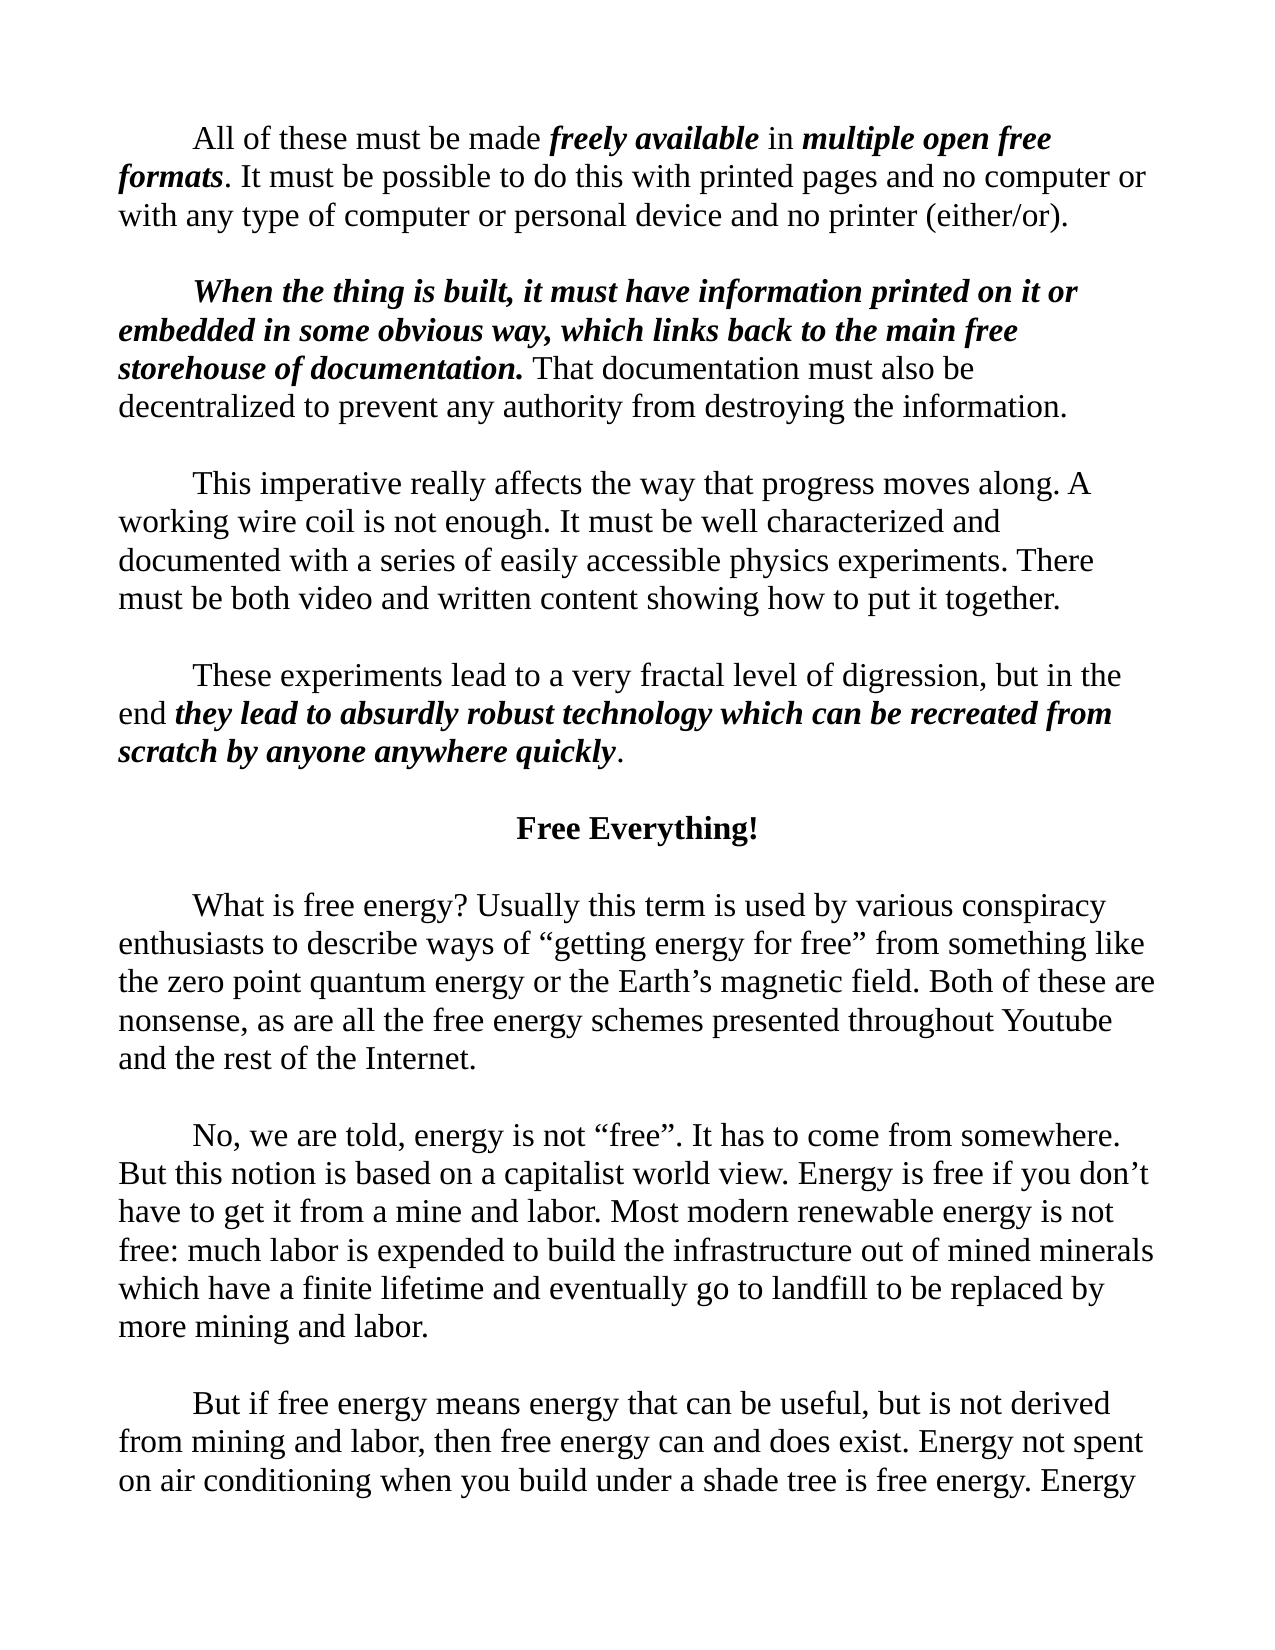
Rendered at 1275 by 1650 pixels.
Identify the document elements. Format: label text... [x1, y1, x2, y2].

text These experiments lead to a very fractal level of digression, but in the end they lead to absurdly robust technology which can be recreated from scratch by anyone anywhere quickly. [118, 655, 1157, 770]
text All of these must be made freely available in multiple open free formats. It must be possible to do this with printed pages and no computer or with any type of computer or personal device and no printer (either/or). [118, 118, 1157, 233]
text No, we are told, energy is not “free”. It has to come from somewhere. But this notion is based on a capitalist world view. Energy is free if you don’t have to get it from a mine and labor. Most modern renewable energy is not free: much labor is expended to build the infrastructure out of mined minerals which have a finite lifetime and eventually go to landfill to be replaced by more mining and labor. [118, 1115, 1157, 1345]
text When the thing is built, it must have information printed on it or embedded in some obvious way, which links back to the main free storehouse of documentation. That documentation must also be decentralized to prevent any authority from destroying the information. [118, 271, 1157, 425]
text What is free energy? Usually this term is used by various conspiracy enthusiasts to describe ways of “getting energy for free” from something like the zero point quantum energy or the Earth’s magnetic field. Both of these are nonsense, as are all the free energy schemes presented throughout Youtube and the rest of the Internet. [118, 885, 1157, 1076]
text But if free energy means energy that can be useful, but is not derived from mining and labor, then free energy can and does exist. Energy not spent on air conditioning when you build under a shade tree is free energy. Energy [118, 1383, 1157, 1498]
text Free Everything! [118, 808, 1157, 846]
text This imperative really affects the way that progress moves along. A working wire coil is not enough. It must be well characterized and documented with a series of easily accessible physics experiments. There must be both video and written content showing how to put it together. [118, 463, 1157, 616]
